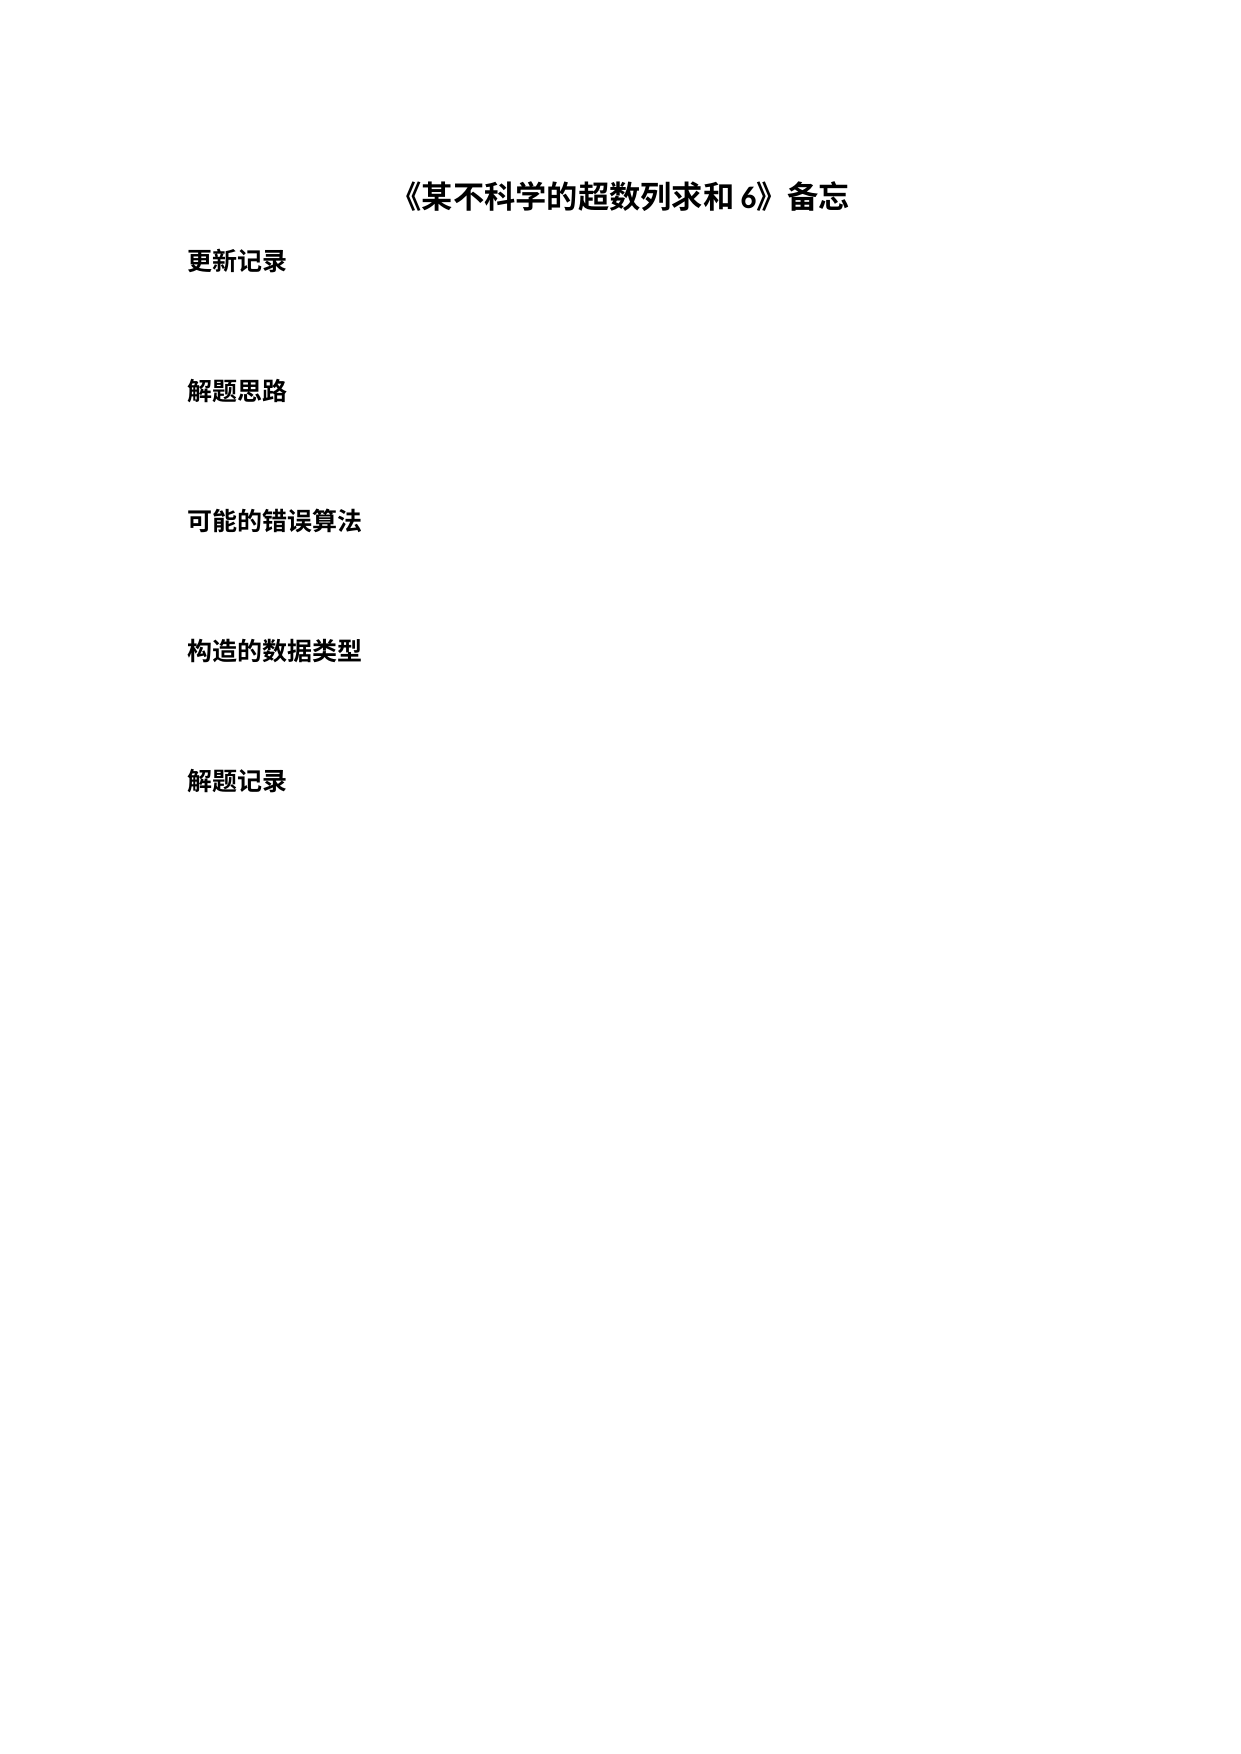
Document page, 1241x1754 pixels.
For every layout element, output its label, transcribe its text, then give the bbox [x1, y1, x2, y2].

text 解题记录 [187, 747, 1053, 812]
text 解题思路 [187, 357, 1053, 422]
text 《某不科学的超数列求和6》备忘 [187, 162, 1053, 227]
text 构造的数据类型 [187, 617, 1053, 682]
text 更新记录 [187, 227, 1053, 292]
text 可能的错误算法 [187, 487, 1053, 552]
